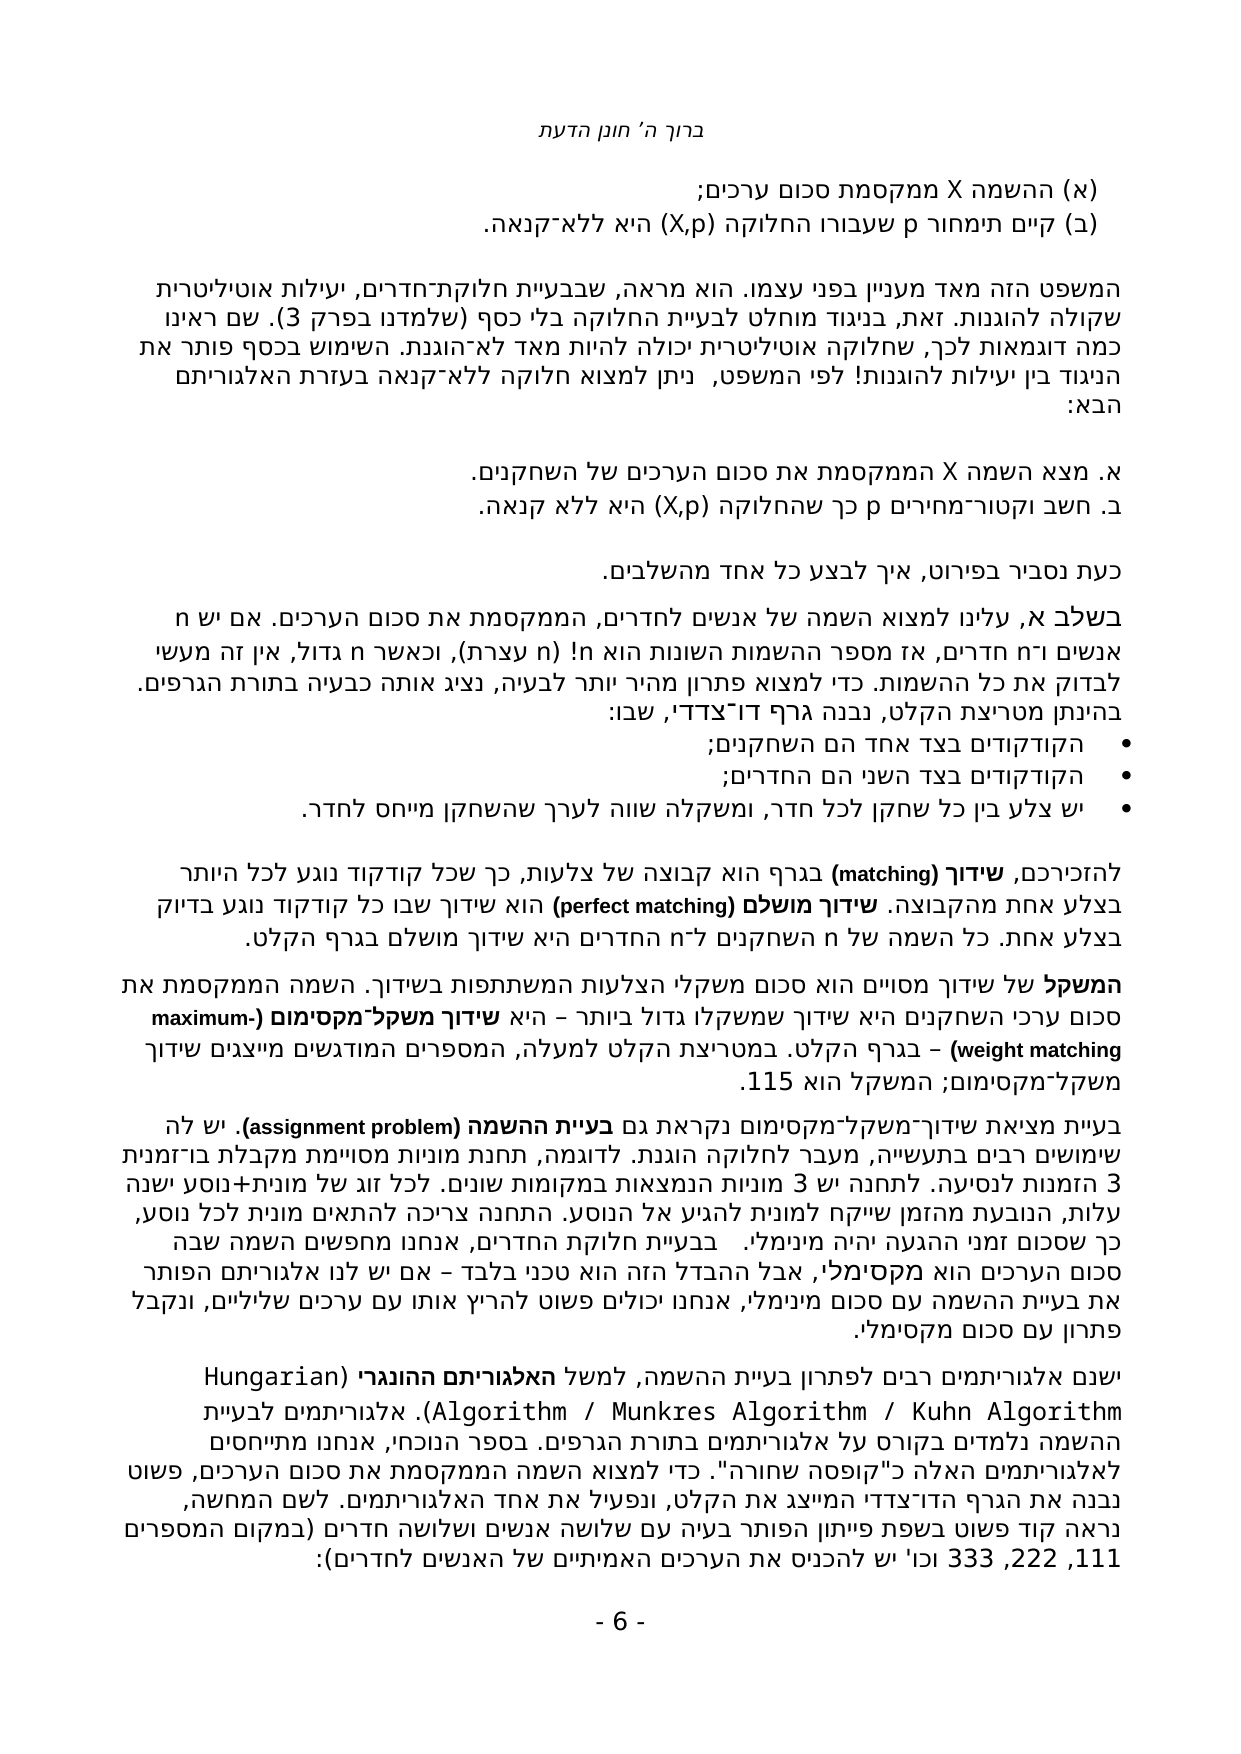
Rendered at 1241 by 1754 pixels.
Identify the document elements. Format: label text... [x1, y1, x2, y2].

text להזכירכם, שידוך (matching) בגרף הוא קבוצה של צלעות, כך שכל קודקוד נוגע לכל היותר בצלע אחת מהקבוצה. שידוך מושלם (perfect matching) הוא שידוך שבו כל קודקוד נוגע בדיוק בצלע אחת. כל השמה של n השחקנים ל־n החדרים היא שידוך מושלם בגרף הקלט. [118, 856, 1122, 953]
text א. מצא השמה X הממקסמת את סכום הערכים של השחקנים. [118, 454, 1122, 488]
text כעת נסביר בפירוט, איך לבצע כל אחד מהשלבים. [118, 556, 1122, 585]
text (ב) קיים תימחור p שעבורו החלוקה (X,p) היא ללא־קנאה. [118, 206, 1122, 240]
text בשלב א, עלינו למצוא השמה של אנשים לחדרים, הממקסמת את סכום הערכים. אם יש n אנשים ו־n חדרים, אז מספר ההשמות השונות הוא n! (n עצרת), וכאשר n גדול, אין זה מעשי לבדוק את כל ההשמות. כדי למצוא פתרון מהיר יותר לבעיה, נציג אותה כבעיה בתורת הגרפים. בהינתן מטריצת הקלט, נבנה גרף דו־צדדי, שבו: [118, 600, 1122, 727]
text ישנם אלגוריתמים רבים לפתרון בעיית ההשמה, למשל האלגוריתם ההונגרי (Hungarian Algorithm / Munkres Algorithm / Kuhn Algorithm). אלגוריתמים לבעיית ההשמה נלמדים בקורס על אלגוריתמים בתורת הגרפים. בספר הנוכחי, אנחנו מתייחסים לאלגוריתמים האלה כ"קופסה שחורה". כדי למצוא השמה הממקסמת את סכום הערכים, פשוט נבנה את הגרף הדו־צדדי המייצג את הקלט, ונפעיל את אחד האלגוריתמים. לשם המחשה, נראה קוד פשוט בשפת פייתון הפותר בעיה עם שלושה אנשים ושלושה חדרים (במקום המספרים 111, 222, 333 וכו' יש להכניס את הערכים האמיתיים של האנשים לחדרים): [118, 1359, 1122, 1573]
list הקודקודים בצד אחד הם השחקנים; [118, 727, 1122, 759]
list הקודקודים בצד השני הם החדרים; [118, 759, 1122, 791]
text ב. חשב וקטור־מחירים p כך שהחלוקה (X,p) היא ללא קנאה. [118, 488, 1122, 522]
text (א) ההשמה X ממקסמת סכום ערכים; [118, 172, 1122, 206]
text בעיית מציאת שידוך־משקל־מקסימום נקראת גם בעיית ההשמה (assignment problem). יש לה שימושים רבים בתעשייה, מעבר לחלוקה הוגנת. לדוגמה, תחנת מוניות מסויימת מקבלת בו־זמנית 3 הזמנות לנסיעה. לתחנה יש 3 מוניות הנמצאות במקומות שונים. לכל זוג של מונית+נוסע ישנה עלות, הנובעת מהזמן שייקח למונית להגיע אל הנוסע. התחנה צריכה להתאים מונית לכל נוסע, כך שסכום זמני ההגעה יהיה מינימלי. בבעיית חלוקת החדרים, אנחנו מחפשים השמה שבה סכום הערכים הוא מקסימלי, אבל ההבדל הזה הוא טכני בלבד – אם יש לנו אלגוריתם הפותר את בעיית ההשמה עם סכום מינימלי, אנחנו יכולים פשוט להריץ אותו עם ערכים שליליים, ונקבל פתרון עם סכום מקסימלי. [118, 1111, 1122, 1344]
list יש צלע בין כל שחקן לכל חדר, ומשקלה שווה לערך שהשחקן מייחס לחדר. [118, 791, 1122, 823]
text המשקל של שידוך מסויים הוא סכום משקלי הצלעות המשתתפות בשידוך. השמה הממקסמת את סכום ערכי השחקנים היא שידוך שמשקלו גדול ביותר – היא שידוך משקל־מקסימום (maximum-weight matching) – בגרף הקלט. במטריצת הקלט למעלה, המספרים המודגשים מייצגים שידוך משקל־מקסימום; המשקל הוא 115. [118, 967, 1122, 1096]
text המשפט הזה מאד מעניין בפני עצמו. הוא מראה, שבבעיית חלוקת־חדרים, יעילות אוטיליטרית שקולה להוגנות. זאת, בניגוד מוחלט לבעיית החלוקה בלי כסף (שלמדנו בפרק 3). שם ראינו כמה דוגמאות לכך, שחלוקה אוטיליטרית יכולה להיות מאד לא־הוגנת. השימוש בכסף פותר את הניגוד בין יעילות להוגנות! לפי המשפט, ניתן למצוא חלוקה ללא־קנאה בעזרת האלגוריתם הבא: [118, 274, 1122, 420]
